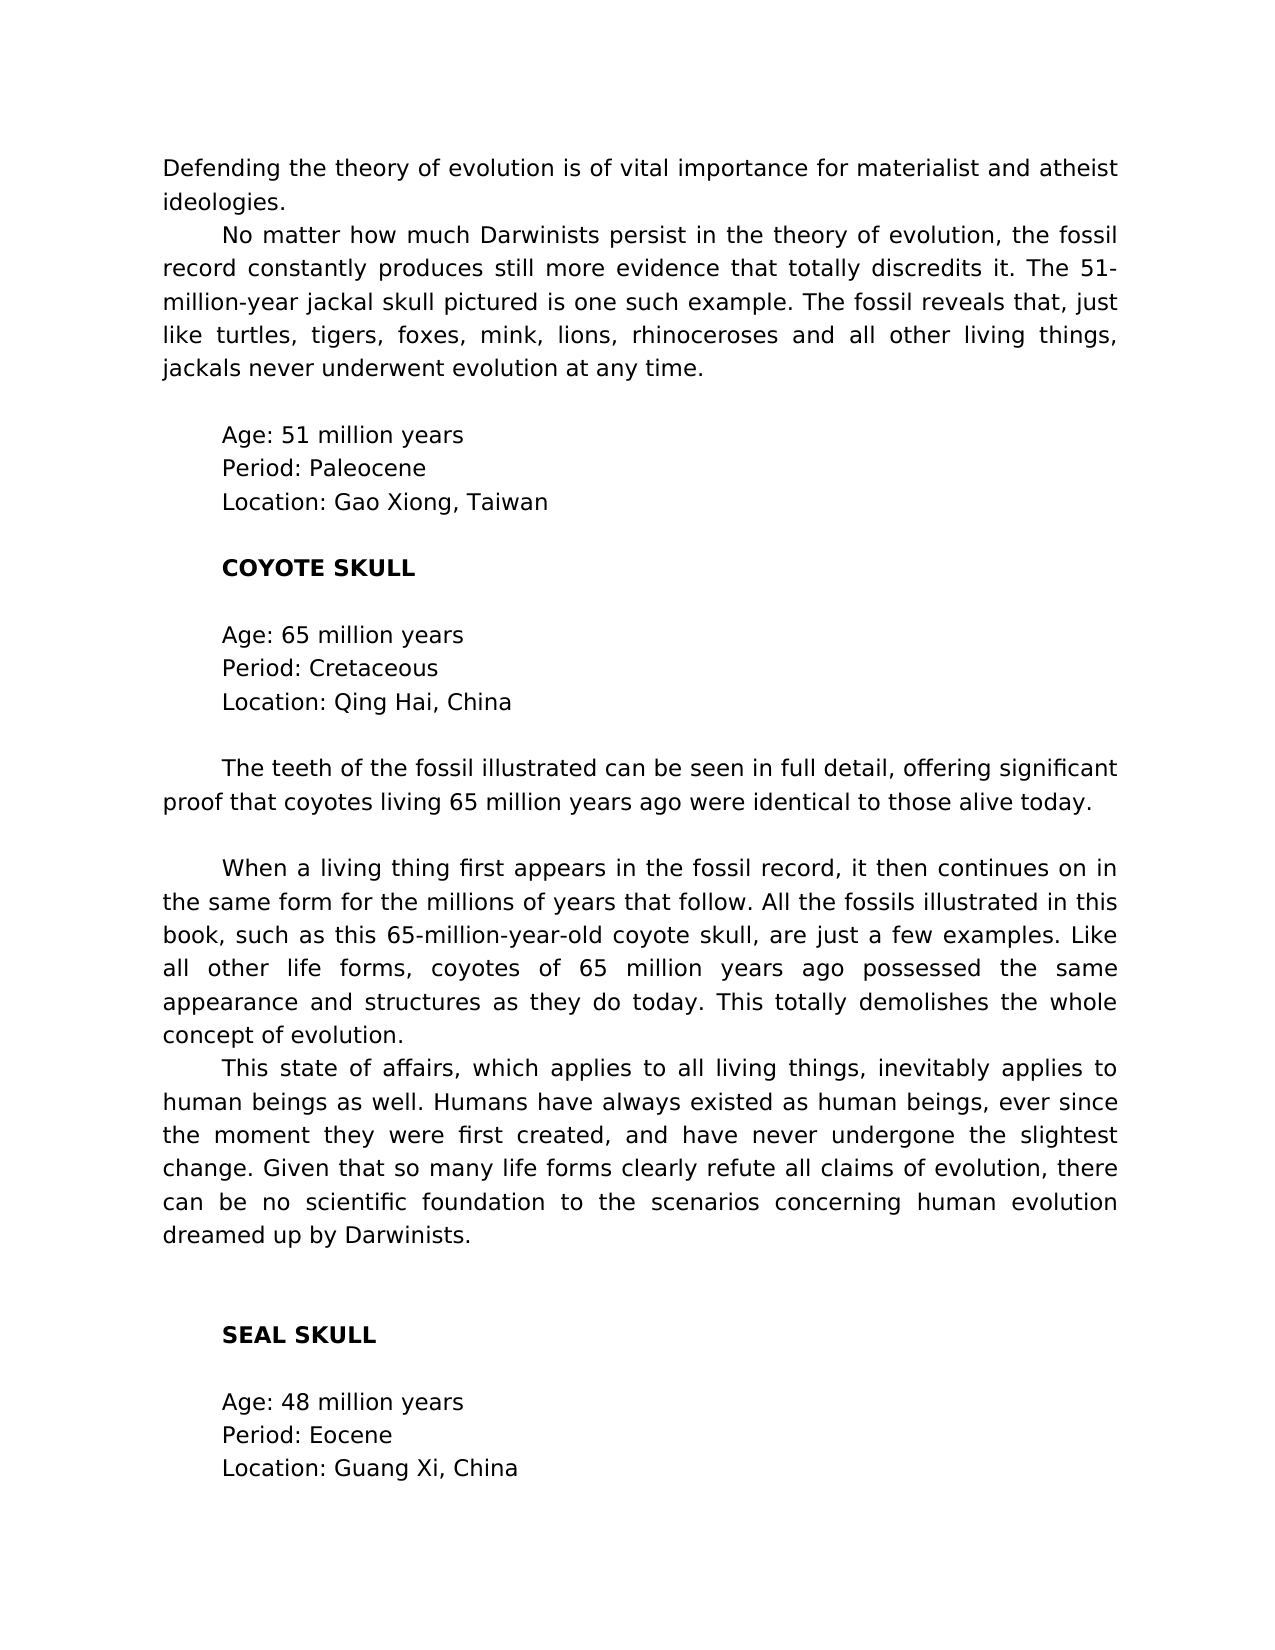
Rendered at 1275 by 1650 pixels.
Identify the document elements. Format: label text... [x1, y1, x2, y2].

text SEAL SKULL [162, 1317, 1119, 1350]
text Age: 65 million years [162, 617, 1119, 650]
text Period: Paleocene [162, 450, 1119, 483]
text Location: Gao Xiong, Taiwan [162, 483, 1119, 517]
text When a living thing first appears in the fossil record, it then continues on in the same form for the millions of years that follow. All the fossils illustrated in this book, such as this 65-million-year-old coyote skull, are just a few examples. Like all other life forms, coyotes of 65 million years ago possessed the same appearance and structures as they do today. This totally demolishes the whole concept of evolution. [162, 850, 1119, 1050]
text Defending the theory of evolution is of vital importance for materialist and atheist ideologies. [162, 150, 1119, 217]
text Location: Guang Xi, China [162, 1450, 1119, 1483]
text Age: 51 million years [162, 417, 1119, 450]
text This state of affairs, which applies to all living things, inevitably applies to human beings as well. Humans have always existed as human beings, ever since the moment they were first created, and have never undergone the slightest change. Given that so many life forms clearly refute all claims of evolution, there can be no scientific foundation to the scenarios concerning human evolution dreamed up by Darwinists. [162, 1050, 1119, 1250]
text Period: Cretaceous [162, 650, 1119, 683]
text Period: Eocene [162, 1417, 1119, 1450]
text COYOTE SKULL [162, 550, 1119, 583]
text No matter how much Darwinists persist in the theory of evolution, the fossil record constantly produces still more evidence that totally discredits it. The 51-million-year jackal skull pictured is one such example. The fossil reveals that, just like turtles, tigers, foxes, mink, lions, rhinoceroses and all other living things, jackals never underwent evolution at any time. [162, 217, 1119, 383]
text The teeth of the fossil illustrated can be seen in full detail, offering significant proof that coyotes living 65 million years ago were identical to those alive today. [162, 750, 1119, 817]
text Age: 48 million years [162, 1383, 1119, 1417]
text Location: Qing Hai, China [162, 683, 1119, 717]
